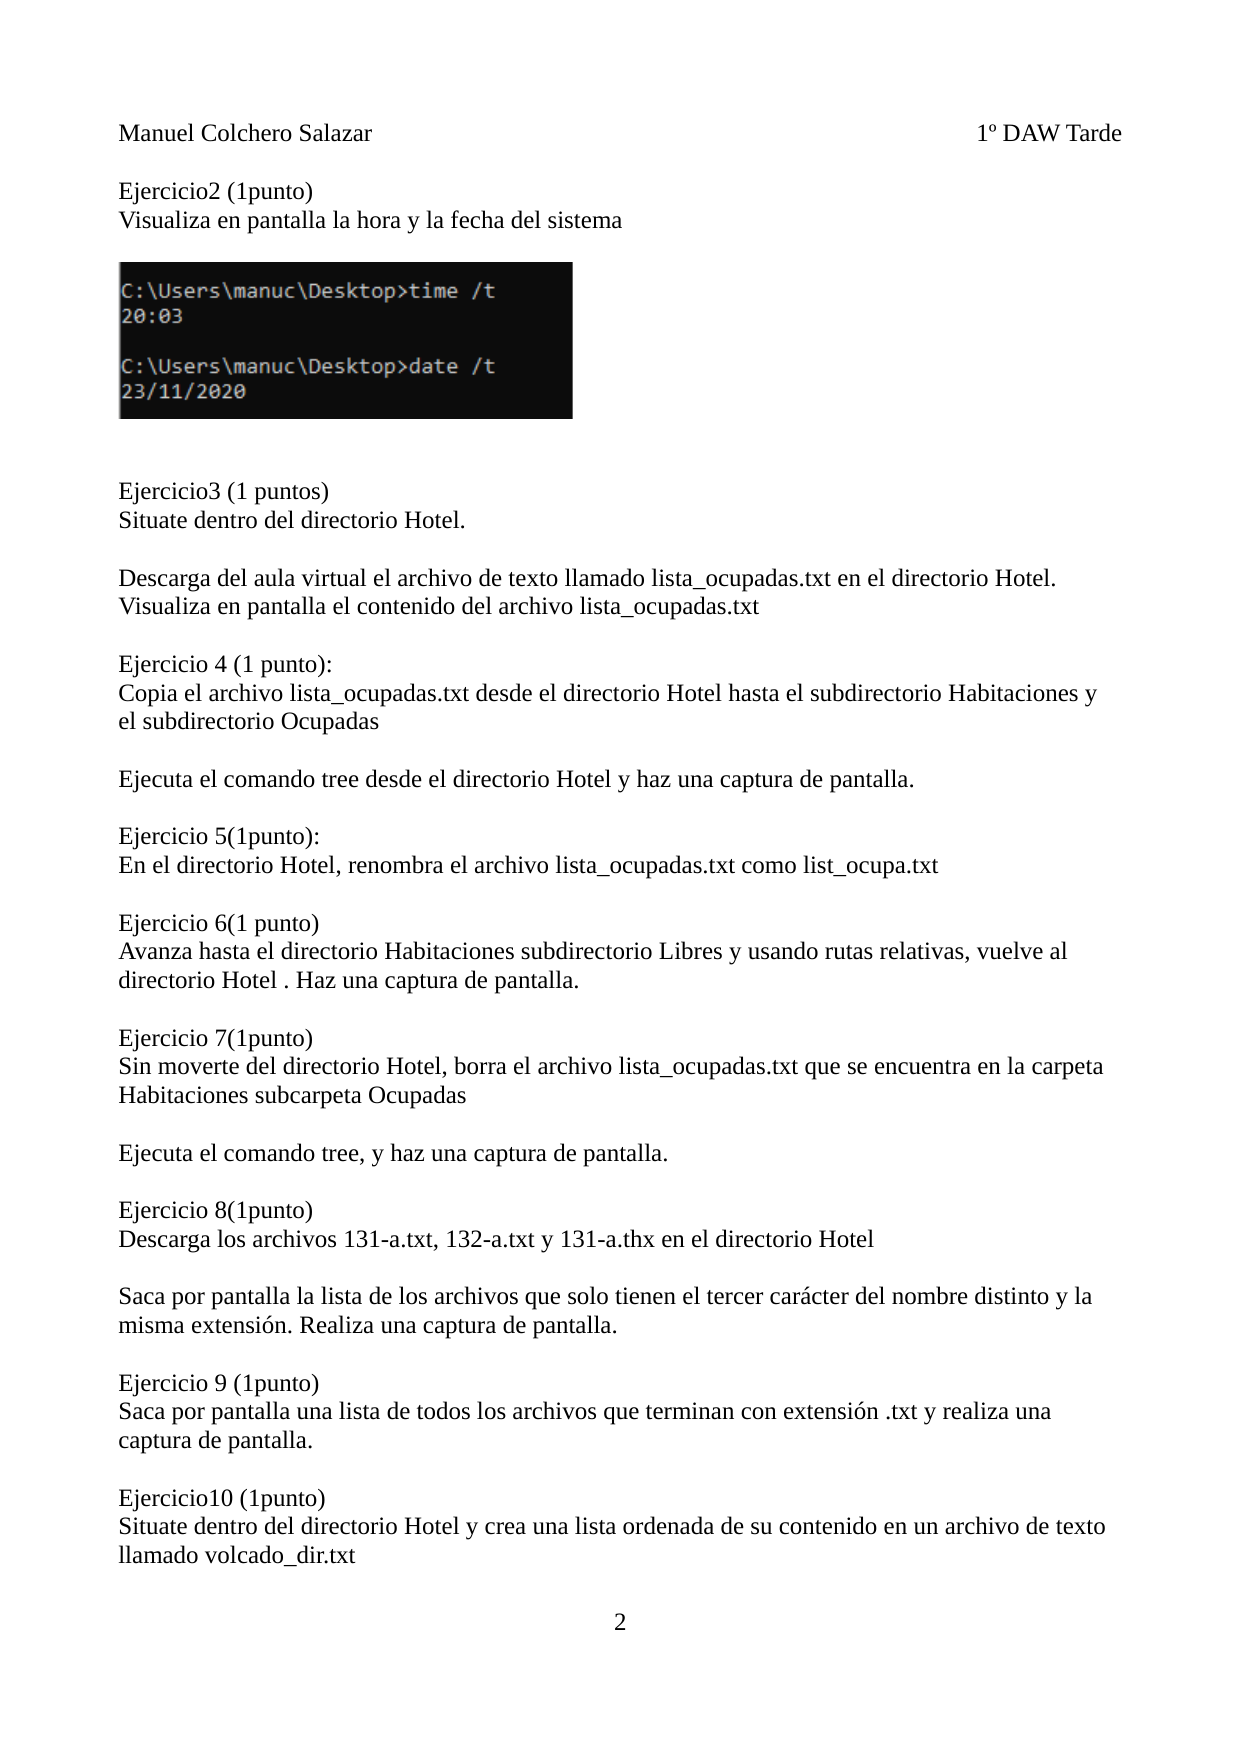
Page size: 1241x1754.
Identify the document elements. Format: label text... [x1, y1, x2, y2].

text llamado volcado_dir.txt [118, 1540, 1122, 1569]
text Situate dentro del directorio Hotel y crea una lista ordenada de su contenido en un archivo de texto [118, 1511, 1122, 1540]
text directorio Hotel . Haz una captura de pantalla. [118, 965, 1122, 994]
text Ejercicio3 (1 puntos) [118, 476, 1122, 505]
text Saca por pantalla la lista de los archivos que solo tienen el tercer carácter del nombre distinto y la [118, 1281, 1122, 1310]
text Saca por pantalla una lista de todos los archivos que terminan con extensión .txt y realiza una [118, 1396, 1122, 1425]
text Ejercicio 5(1punto): [118, 821, 1122, 850]
text el subdirectorio Ocupadas [118, 706, 1122, 735]
text Copia el archivo lista_ocupadas.txt desde el directorio Hotel hasta el subdirectorio Habitaciones y [118, 678, 1122, 706]
text Ejercicio 4 (1 punto): [118, 649, 1122, 678]
text Avanza hasta el directorio Habitaciones subdirectorio Libres y usando rutas relativas, vuelve al [118, 936, 1122, 965]
text Ejecuta el comando tree, y haz una captura de pantalla. [118, 1138, 1122, 1166]
text Ejercicio 6(1 punto) [118, 908, 1122, 936]
text Ejercicio 7(1punto) [118, 1023, 1122, 1051]
text captura de pantalla. [118, 1425, 1122, 1454]
text misma extensión. Realiza una captura de pantalla. [118, 1310, 1122, 1339]
text Situate dentro del directorio Hotel. [118, 505, 1122, 534]
text Ejercicio 9 (1punto) [118, 1368, 1122, 1396]
text Ejercicio10 (1punto) [118, 1483, 1122, 1511]
text Visualiza en pantalla la hora y la fecha del sistema [118, 205, 1122, 234]
text Visualiza en pantalla el contenido del archivo lista_ocupadas.txt [118, 591, 1122, 620]
text Descarga los archivos 131-a.txt, 132-a.txt y 131-a.thx en el directorio Hotel [118, 1224, 1122, 1253]
text Sin moverte del directorio Hotel, borra el archivo lista_ocupadas.txt que se encuentra en la carpeta [118, 1051, 1122, 1080]
text En el directorio Hotel, renombra el archivo lista_ocupadas.txt como list_ocupa.txt [118, 850, 1122, 879]
text Descarga del aula virtual el archivo de texto llamado lista_ocupadas.txt en el directorio Hotel. [118, 563, 1122, 591]
text Ejercicio2 (1punto) [118, 176, 1122, 205]
text Ejercicio 8(1punto) [118, 1195, 1122, 1224]
picture [118, 262, 573, 419]
text Ejecuta el comando tree desde el directorio Hotel y haz una captura de pantalla. [118, 764, 1122, 793]
text Habitaciones subcarpeta Ocupadas [118, 1080, 1122, 1109]
